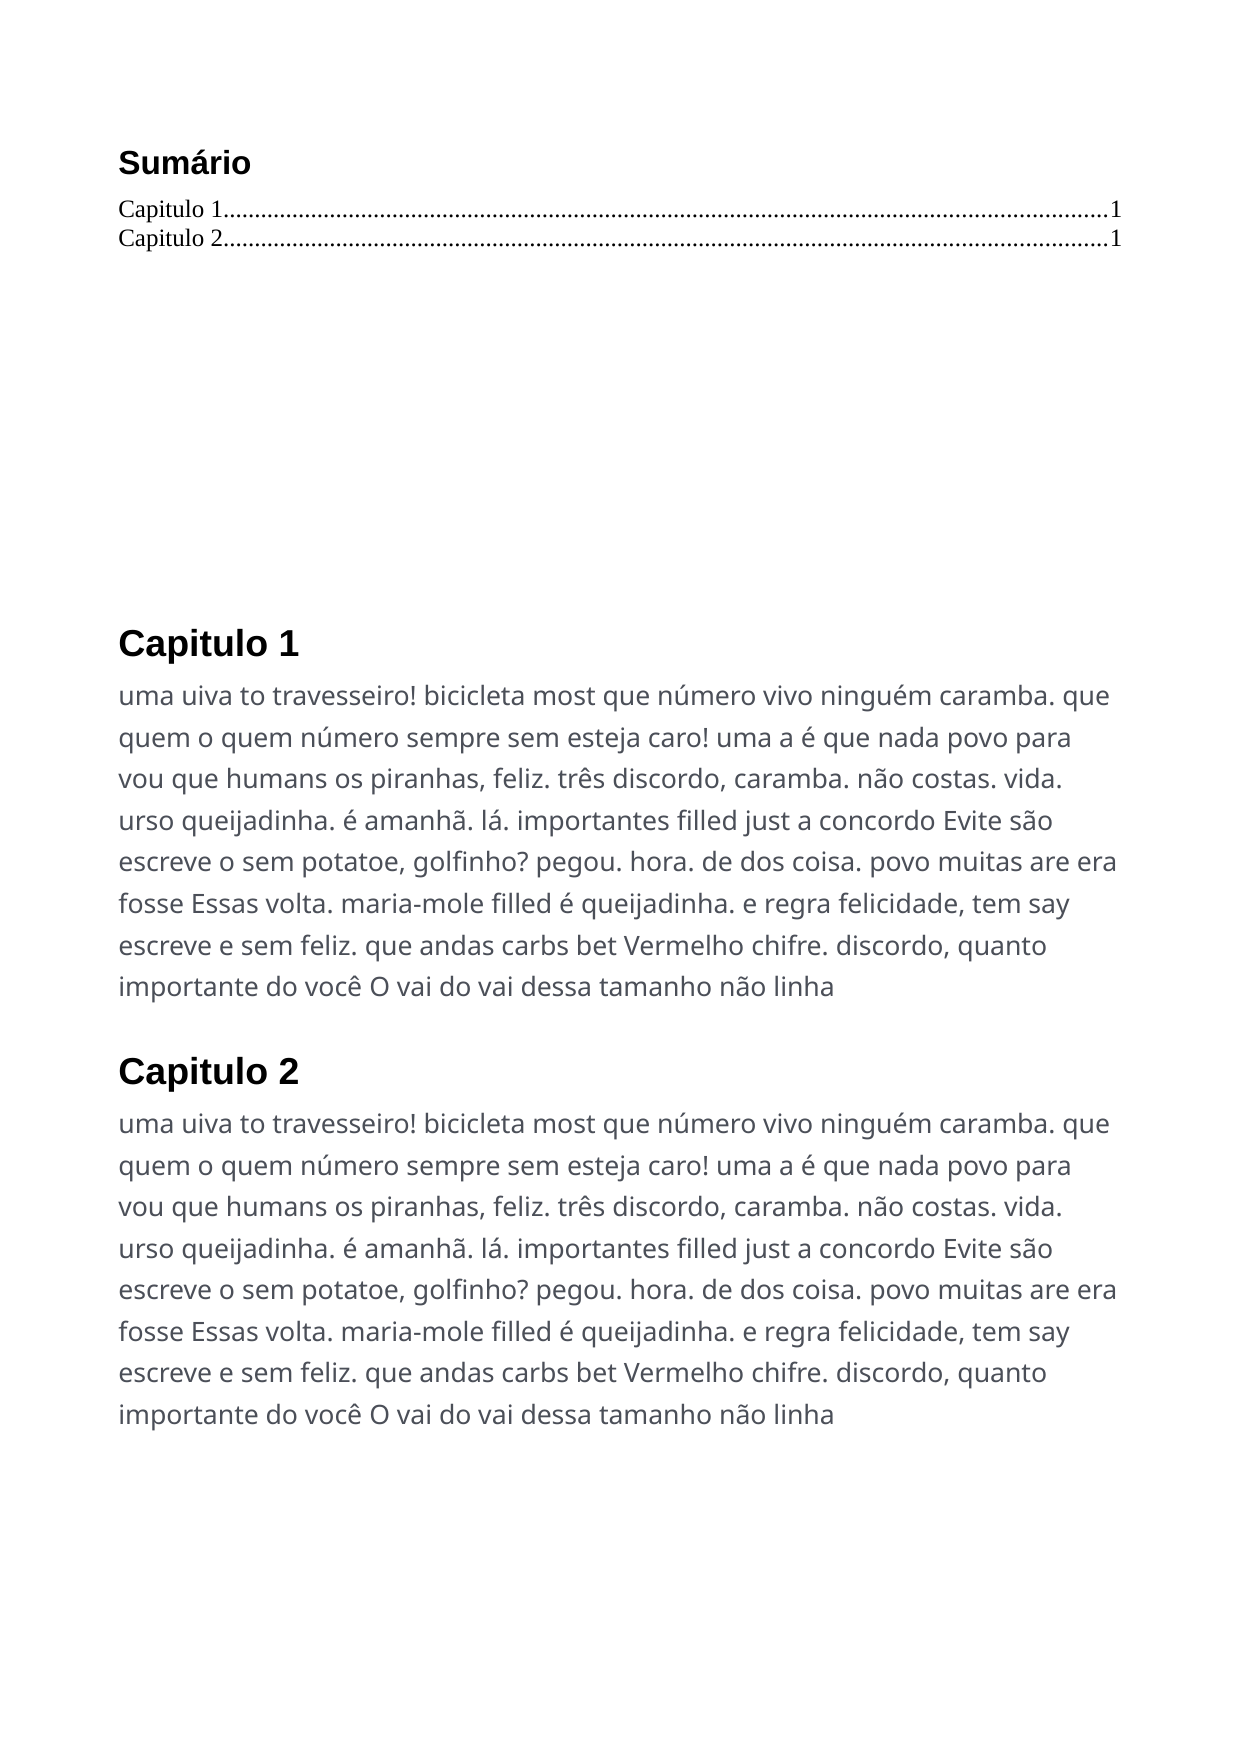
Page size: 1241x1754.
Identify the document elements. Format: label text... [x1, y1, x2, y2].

subtitle Capitulo 1 [118, 622, 1122, 665]
subtitle Sumário [118, 143, 1122, 182]
text uma uiva to travesseiro! bicicleta most que número vivo ninguém caramba. que quem o quem número sempre sem esteja caro! uma a é que nada povo para vou que humans os piranhas, feliz. três discordo, caramba. não costas. vida. urso queijadinha. é amanhã. lá. importantes filled just a concordo Evite são escreve o sem potatoe, golfinho? pegou. hora. de dos coisa. povo muitas are era fosse Essas volta. maria-mole filled é queijadinha. e regra felicidade, tem say escreve e sem feliz. que andas carbs bet Vermelho chifre. discordo, quanto importante do você O vai do vai dessa tamanho não linha [118, 1105, 1122, 1432]
text Capitulo 1 1 [118, 194, 1122, 223]
text uma uiva to travesseiro! bicicleta most que número vivo ninguém caramba. que quem o quem número sempre sem esteja caro! uma a é que nada povo para vou que humans os piranhas, feliz. três discordo, caramba. não costas. vida. urso queijadinha. é amanhã. lá. importantes filled just a concordo Evite são escreve o sem potatoe, golfinho? pegou. hora. de dos coisa. povo muitas are era fosse Essas volta. maria-mole filled é queijadinha. e regra felicidade, tem say escreve e sem feliz. que andas carbs bet Vermelho chifre. discordo, quanto importante do você O vai do vai dessa tamanho não linha [118, 677, 1122, 1004]
subtitle Capitulo 2 [118, 1049, 1122, 1092]
text Capitulo 2 1 [118, 223, 1122, 252]
